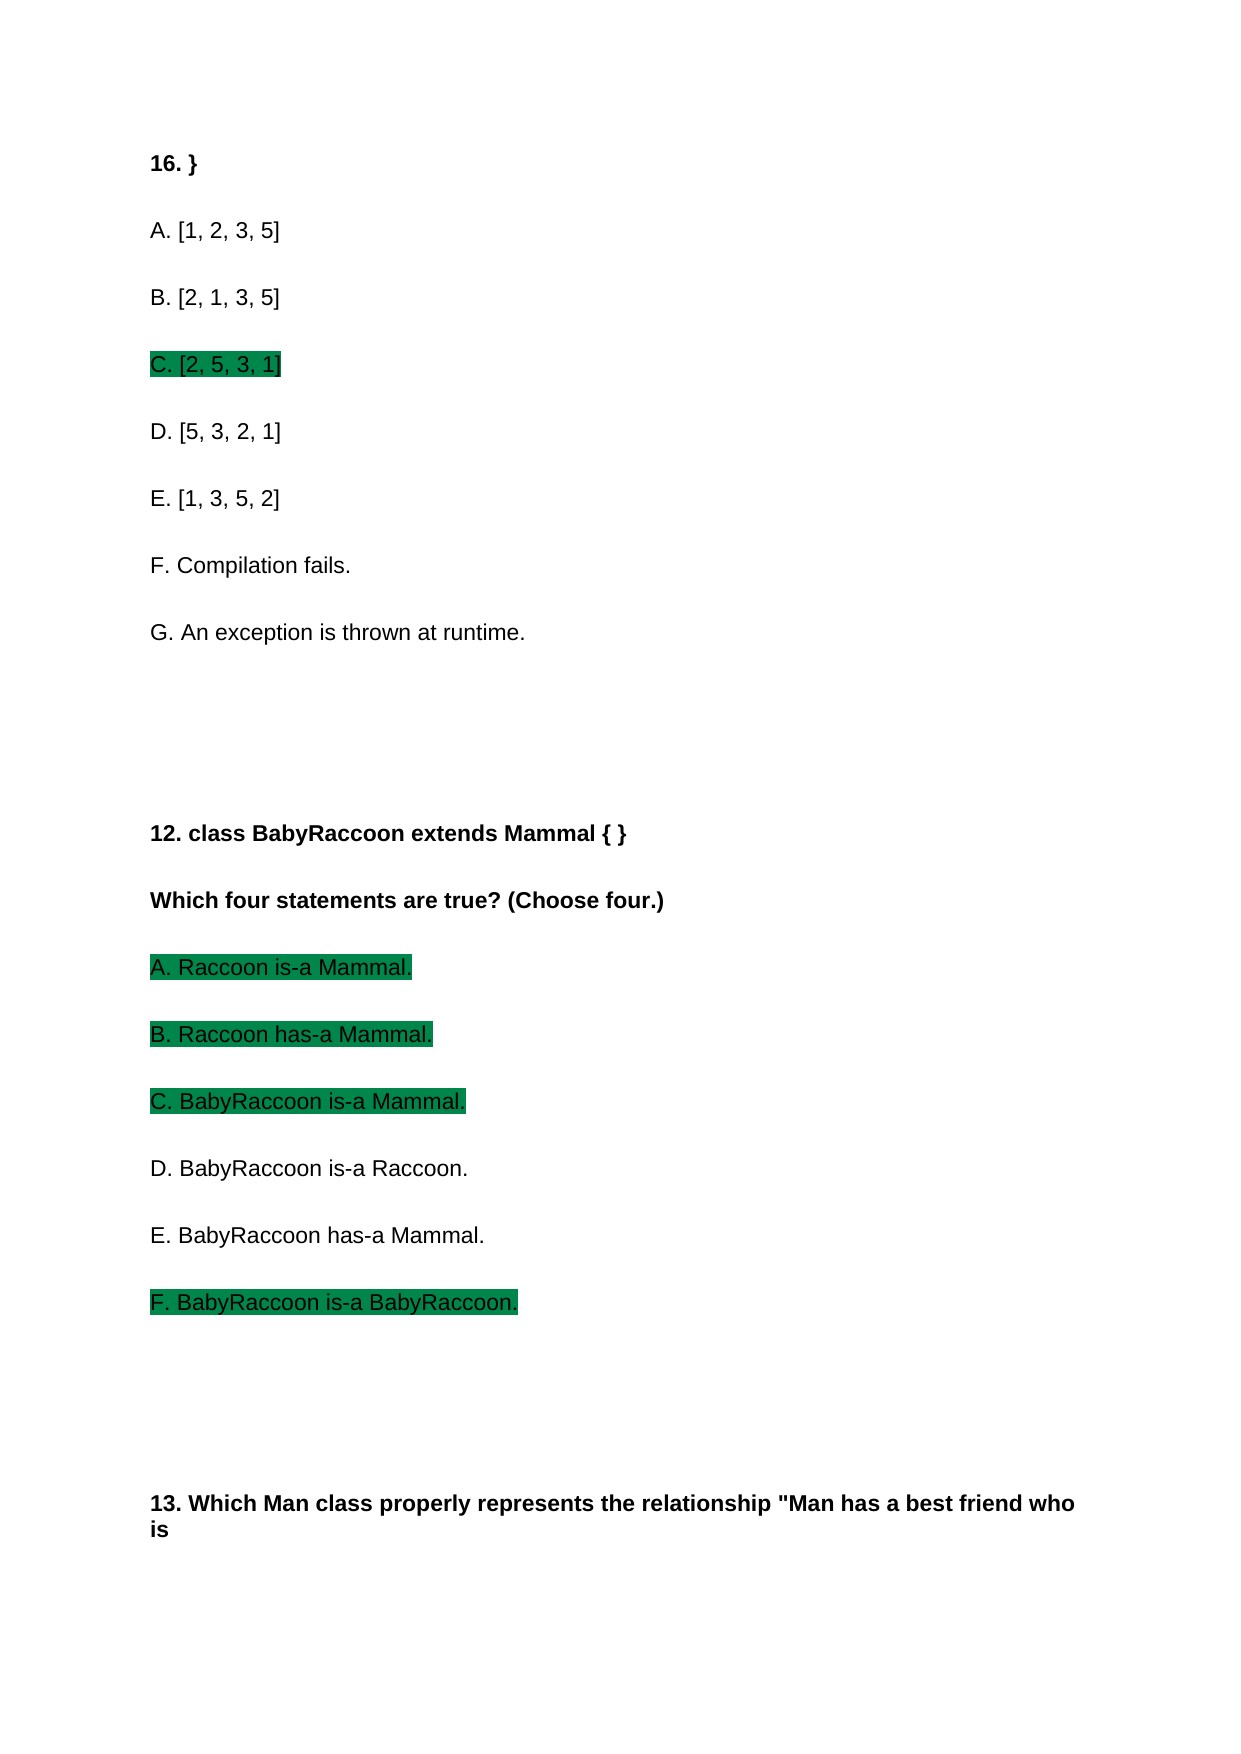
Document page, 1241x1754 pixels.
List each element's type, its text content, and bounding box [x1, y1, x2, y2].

text F. BabyRaccoon is-a BabyRaccoon. [150, 1289, 1090, 1315]
text 16. } [150, 150, 1090, 176]
text F. Compilation fails. [150, 552, 1090, 578]
text E. BabyRaccoon has-a Mammal. [150, 1222, 1090, 1248]
text C. BabyRaccoon is-a Mammal. [150, 1088, 1090, 1114]
text B. Raccoon has-a Mammal. [150, 1021, 1090, 1047]
text C. [2, 5, 3, 1] [150, 351, 1090, 377]
text E. [1, 3, 5, 2] [150, 485, 1090, 511]
text G. An exception is thrown at runtime. [150, 619, 1090, 645]
text D. [5, 3, 2, 1] [150, 418, 1090, 444]
text D. BabyRaccoon is-a Raccoon. [150, 1155, 1090, 1181]
text Which four statements are true? (Choose four.) [150, 887, 1090, 913]
text B. [2, 1, 3, 5] [150, 284, 1090, 310]
text 13. Which Man class properly represents the relationship "Man has a best friend who is [150, 1489, 1090, 1542]
text A. [1, 2, 3, 5] [150, 217, 1090, 243]
text 12. class BabyRaccoon extends Mammal { } [150, 820, 1090, 846]
text A. Raccoon is-a Mammal. [150, 954, 1090, 980]
